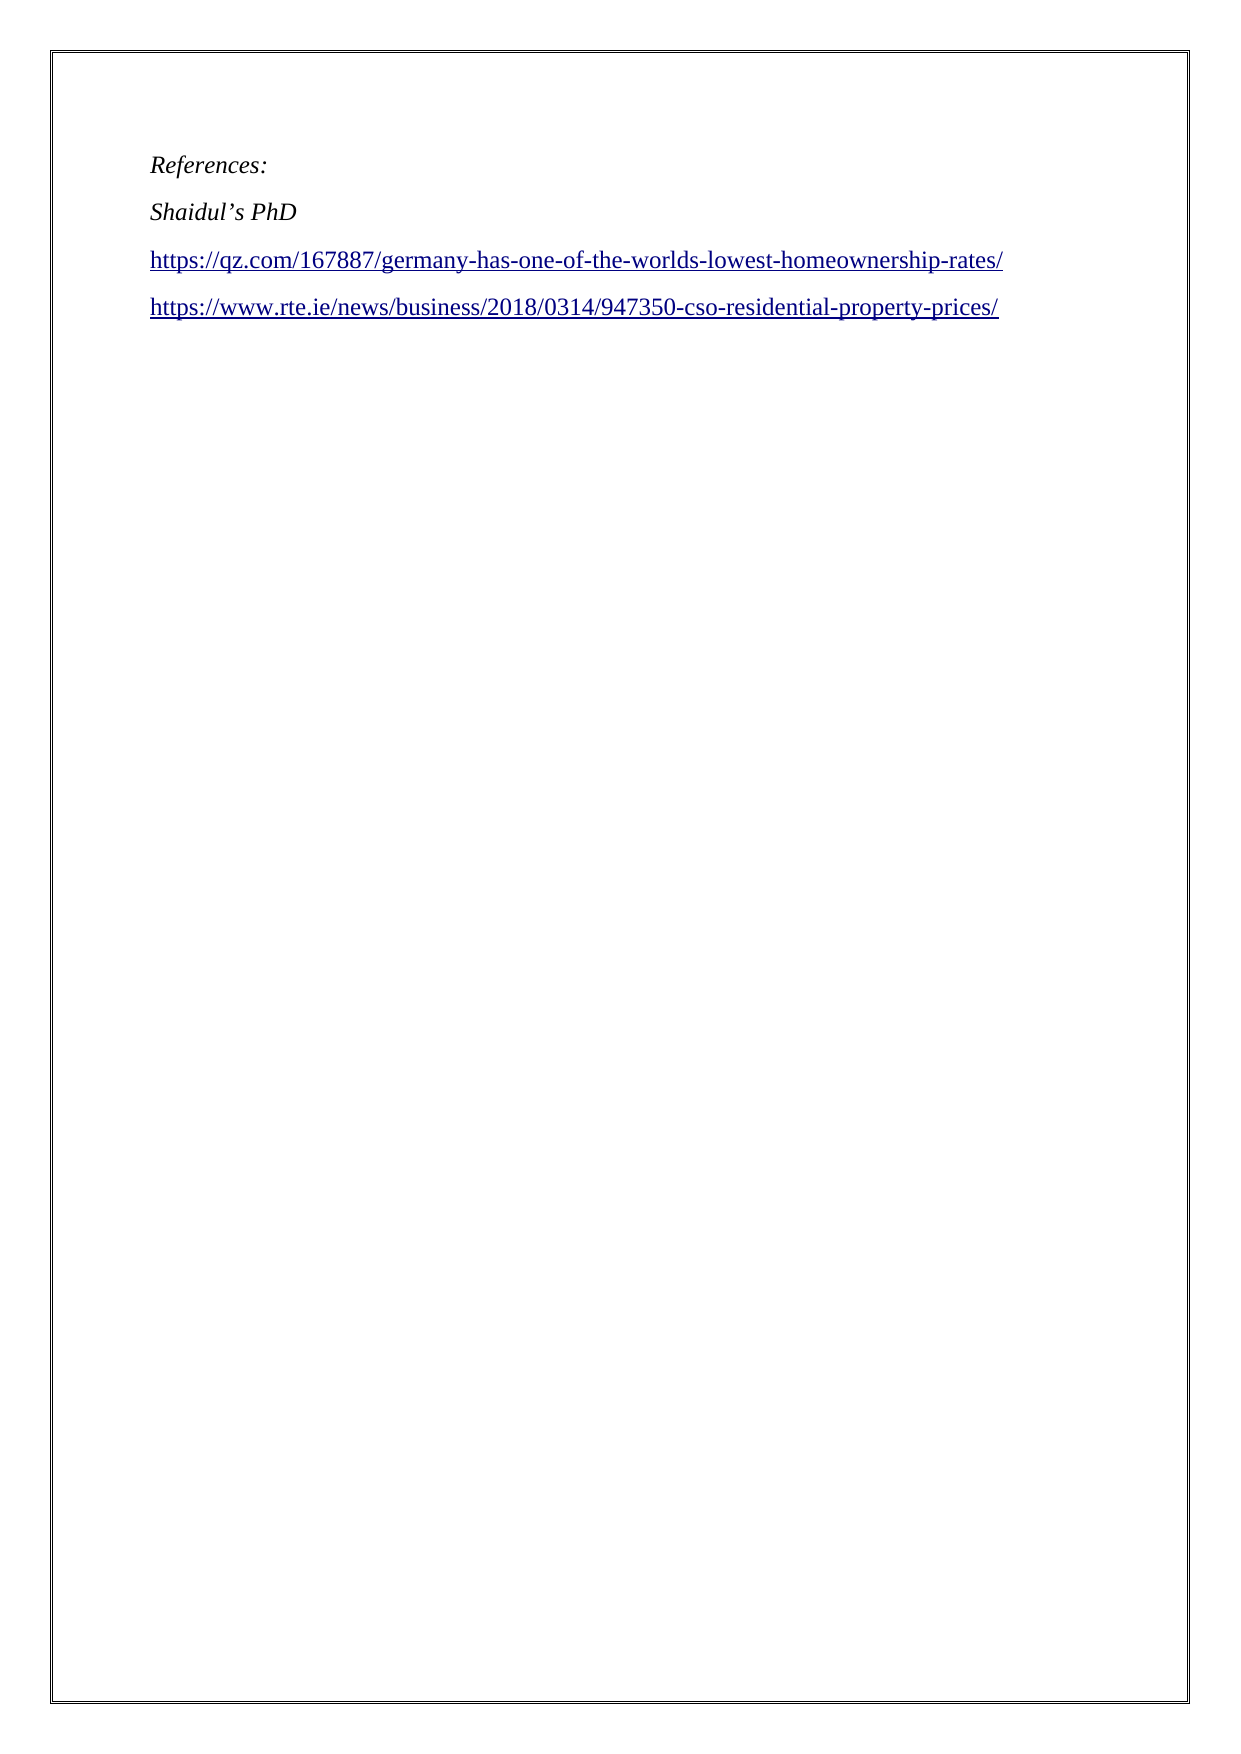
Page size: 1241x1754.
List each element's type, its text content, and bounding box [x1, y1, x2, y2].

text https://qz.com/167887/germany-has-one-of-the-worlds-lowest-homeownership-rates/ [150, 245, 1090, 273]
text Shaidul’s PhD [150, 197, 1090, 226]
text References: [150, 150, 1090, 179]
text https://www.rte.ie/news/business/2018/0314/947350-cso-residential-property-prices/ [150, 292, 1090, 321]
